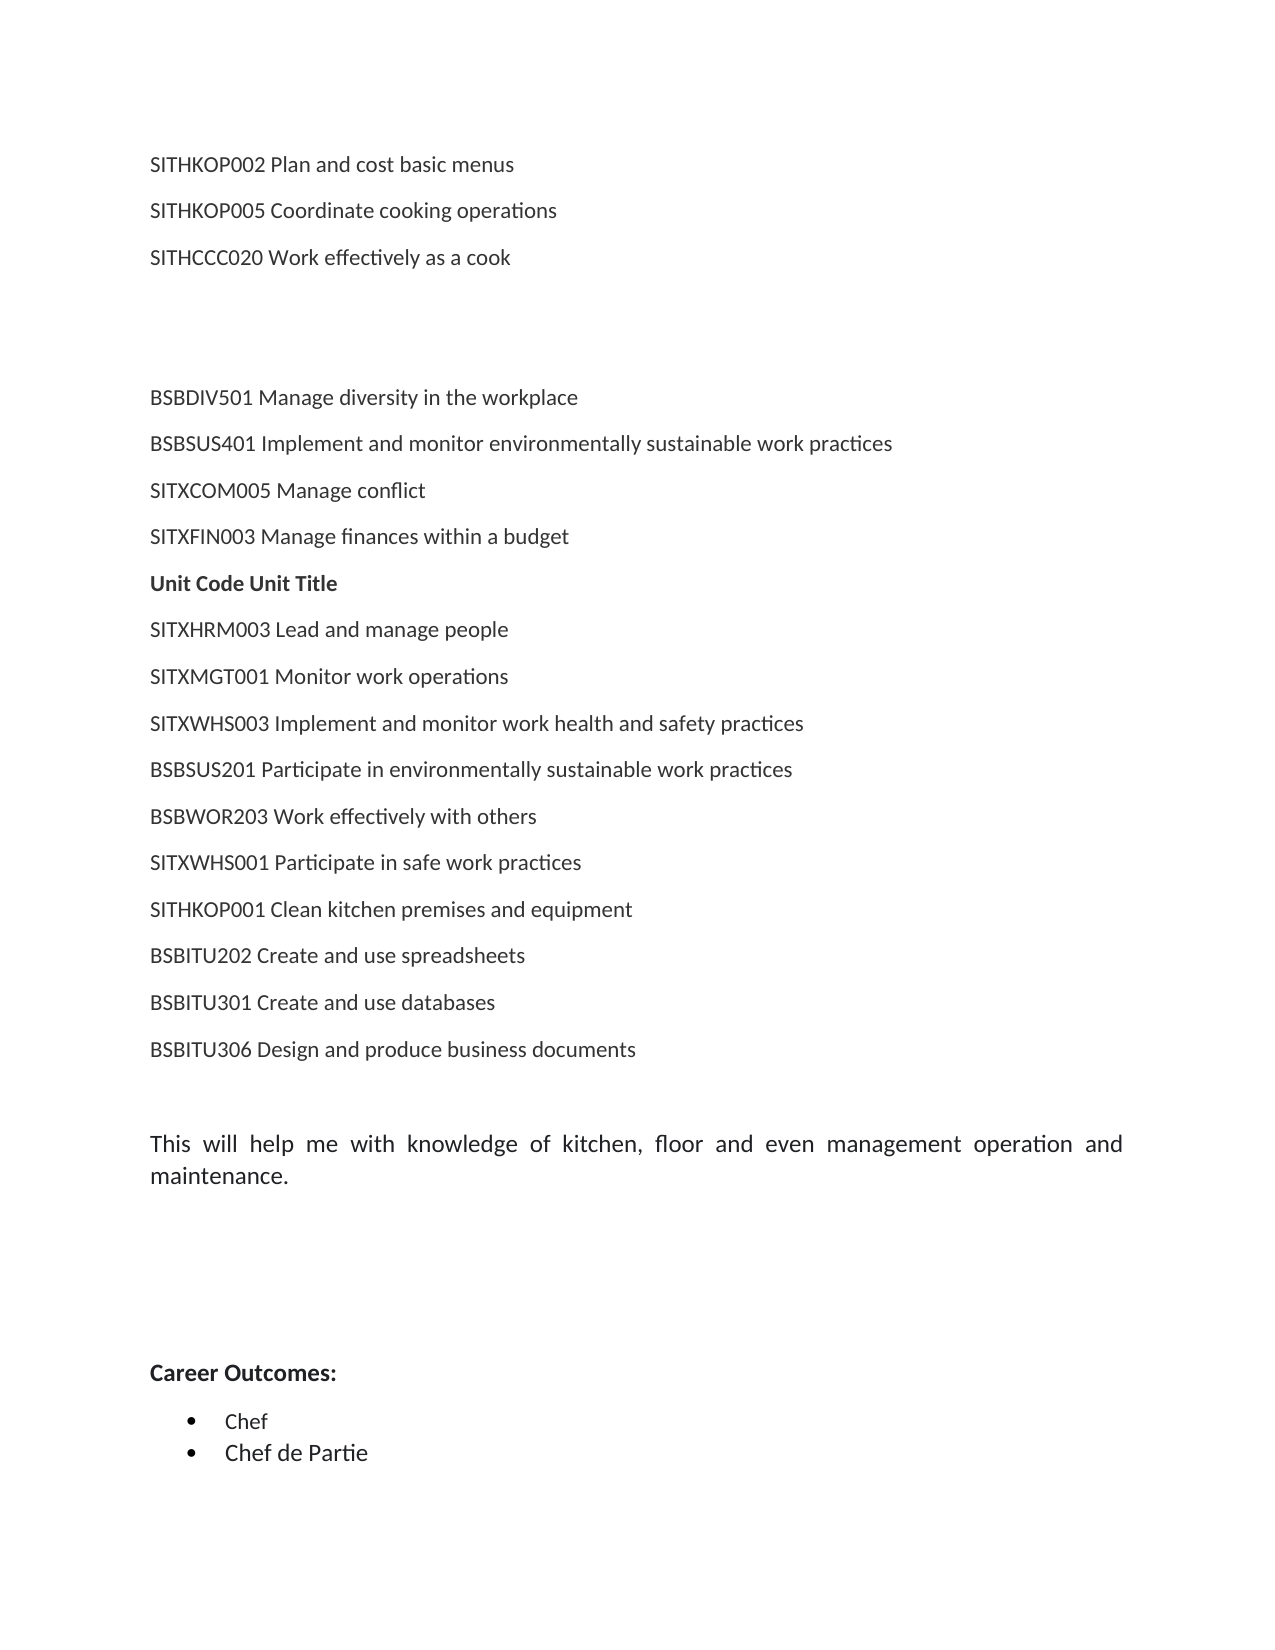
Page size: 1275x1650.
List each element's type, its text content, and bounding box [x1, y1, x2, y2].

text SITXHRM003 Lead and manage people [150, 616, 1125, 644]
text SITHKOP002 Plan and cost basic menus [150, 150, 1125, 178]
text SITXMGT001 Monitor work operations [150, 662, 1125, 690]
text SITXCOM005 Manage conflict [150, 476, 1125, 504]
text SITHKOP005 Coordinate cooking operations [150, 197, 1125, 224]
text BSBDIV501 Manage diversity in the workplace [150, 383, 1125, 411]
text BSBWOR203 Work effectively with others [150, 802, 1125, 830]
text BSBITU306 Design and produce business documents [150, 1035, 1125, 1063]
text SITHKOP001 Clean kitchen premises and equipment [150, 895, 1125, 923]
list Chef [187, 1407, 1125, 1435]
text Career Outcomes: [150, 1357, 1125, 1388]
text BSBSUS201 Participate in environmentally sustainable work practices [150, 755, 1125, 783]
text SITHCCC020 Work effectively as a cook [150, 243, 1125, 271]
list Chef de Partie [187, 1437, 1125, 1467]
text SITXWHS003 Implement and monitor work health and safety practices [150, 709, 1125, 737]
text BSBITU202 Create and use spreadsheets [150, 942, 1125, 969]
text Unit Code Unit Title [150, 569, 1125, 597]
text This will help me with knowledge of kitchen, floor and even management operation and maintenance. [150, 1128, 1125, 1191]
text SITXFIN003 Manage finances within a budget [150, 522, 1125, 551]
text SITXWHS001 Participate in safe work practices [150, 848, 1125, 876]
text BSBITU301 Create and use databases [150, 988, 1125, 1016]
text BSBSUS401 Implement and monitor environmentally sustainable work practices [150, 429, 1125, 457]
